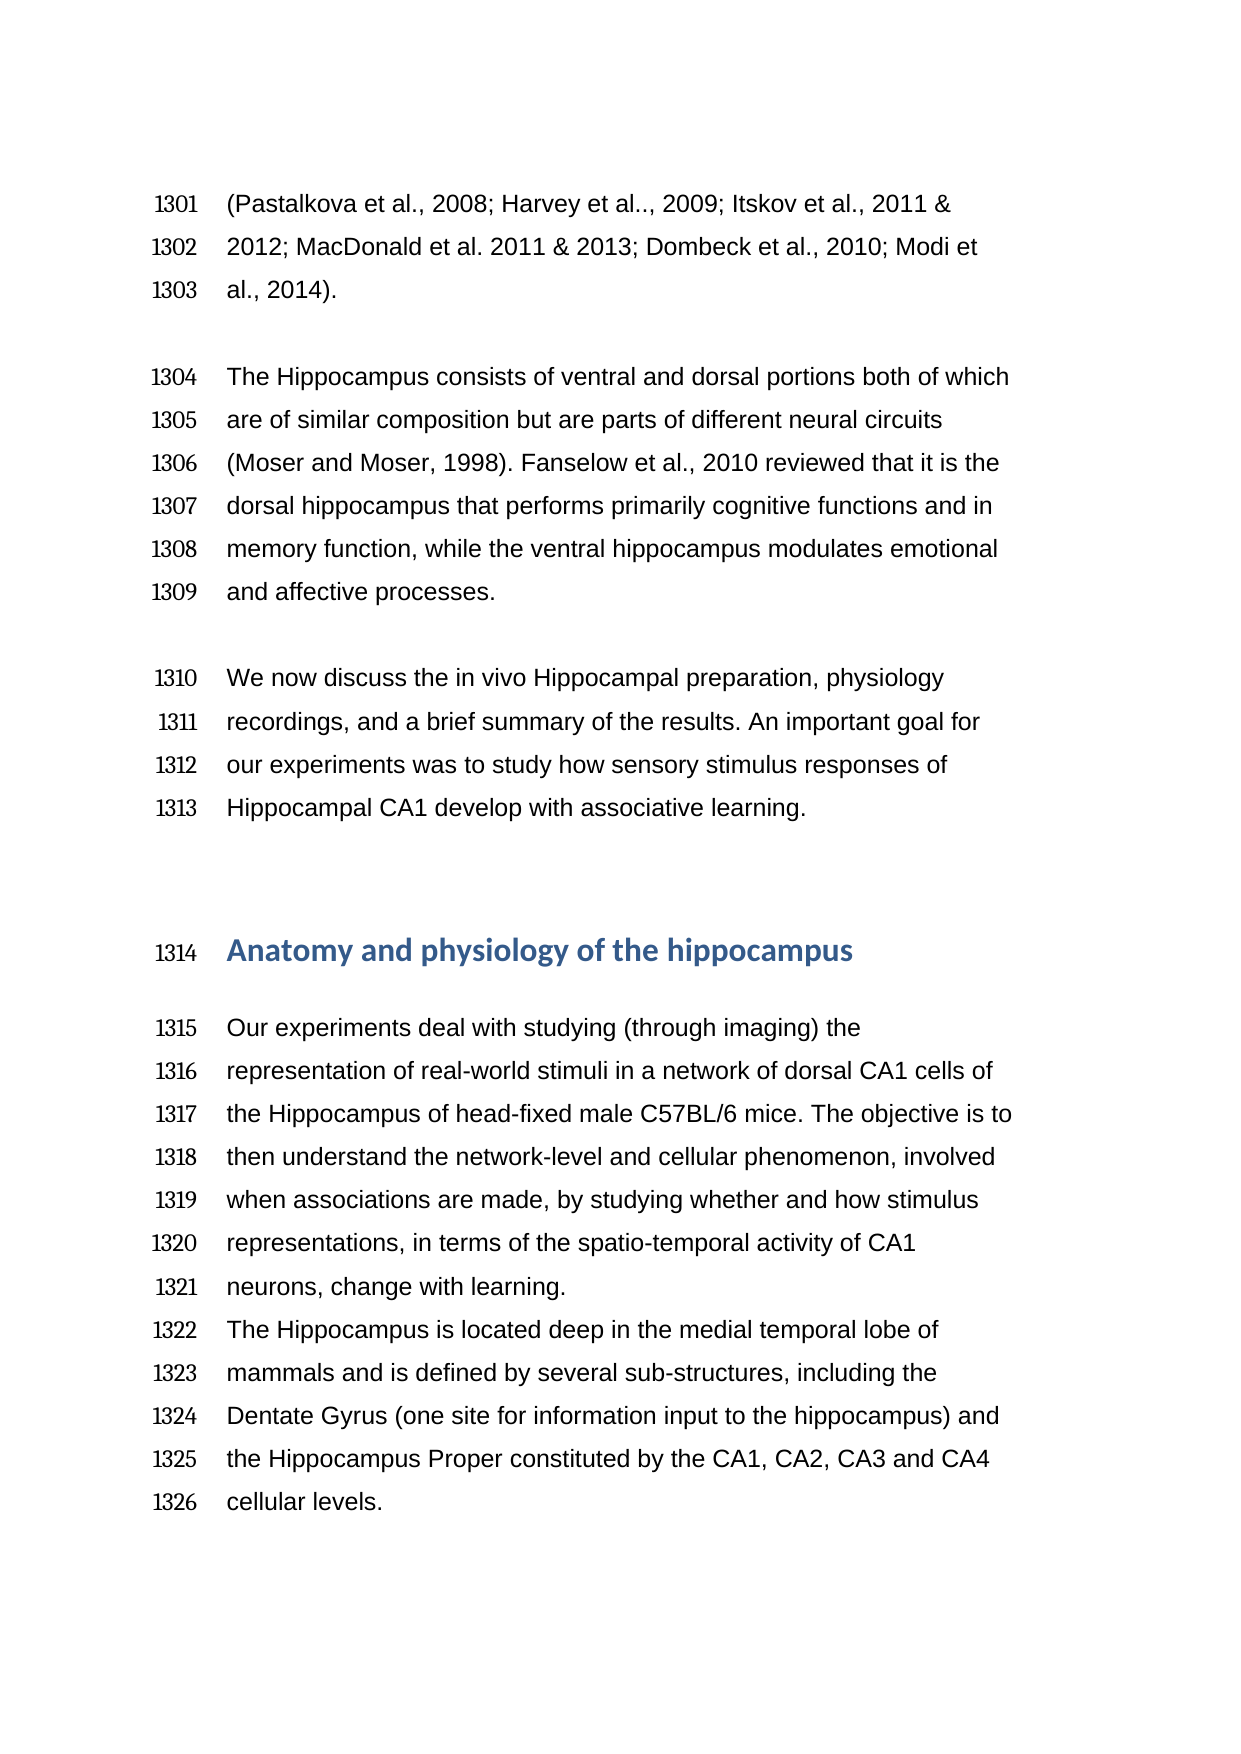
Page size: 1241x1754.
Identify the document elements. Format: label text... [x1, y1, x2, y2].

text (Pastalkova et al., 2008; Harvey et al.., 2009; Itskov et al., 2011 & 2012; MacDonald et al. 2011 & 2013; Dombeck et al., 2010; Modi et al., 2014). [226, 189, 1014, 304]
text Our experiments deal with studying (through imaging) the representation of real-world stimuli in a network of dorsal CA1 cells of the Hippocampus of head-fixed male C57BL/6 mice. The objective is to then understand the network-level and cellular phenomenon, involved when associations are made, by studying whether and how stimulus representations, in terms of the spatio-temporal activity of CA1 neurons, change with learning. [226, 1013, 1014, 1300]
text The Hippocampus is located deep in the medial temporal lobe of mammals and is defined by several sub-structures, including the Dentate Gyrus (one site for information input to the hippocampus) and the Hippocampus Proper constituted by the CA1, CA2, CA3 and CA4 cellular levels. [226, 1315, 1014, 1516]
subtitle Anatomy and physiology of the hippocampus [226, 929, 1014, 970]
text We now discuss the in vivo Hippocampal preparation, physiology recordings, and a brief summary of the results. An important goal for our experiments was to study how sensory stimulus responses of Hippocampal CA1 develop with associative learning. [226, 663, 1014, 821]
text The Hippocampus consists of ventral and dorsal portions both of which are of similar composition but are parts of different neural circuits (Moser and Moser, 1998). Fanselow et al., 2010 reviewed that it is the dorsal hippocampus that performs primarily cognitive functions and in memory function, while the ventral hippocampus modulates emotional and affective processes. [226, 361, 1014, 606]
